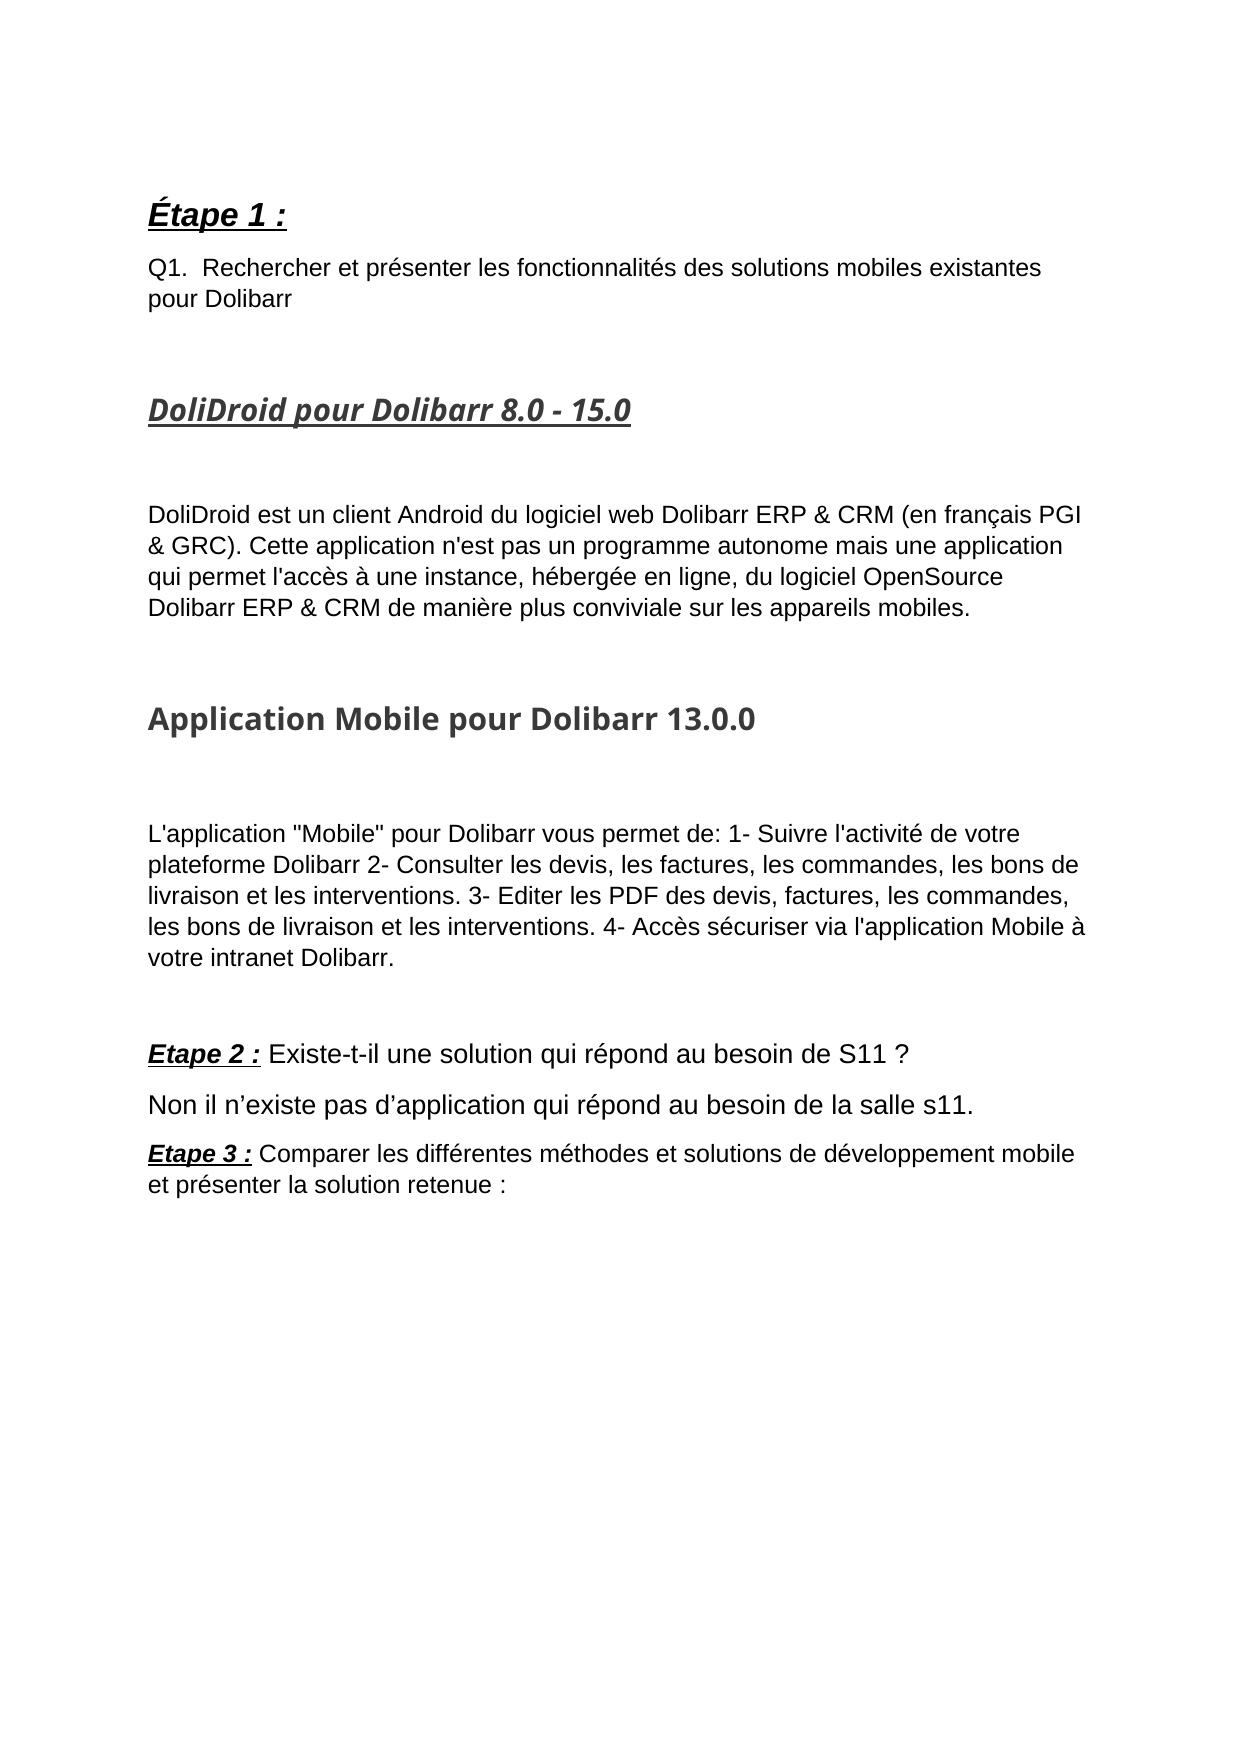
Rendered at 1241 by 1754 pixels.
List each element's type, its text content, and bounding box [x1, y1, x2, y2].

subtitle DoliDroid pour Dolibarr 8.0 - 15.0 [148, 388, 1093, 431]
text Etape 3 : Comparer les différentes méthodes et solutions de développement mobile et présenter la solution retenue : [148, 1139, 1093, 1199]
subtitle Application Mobile pour Dolibarr 13.0.0 [148, 697, 1093, 739]
text DoliDroid est un client Android du logiciel web Dolibarr ERP & CRM (en français PGI & GRC). Cette application n'est pas un programme autonome mais une application qui permet l'accès à une instance, hébergée en ligne, du logiciel OpenSource Dolibarr ERP & CRM de manière plus conviviale sur les appareils mobiles. [148, 500, 1093, 622]
text Q1. Rechercher et présenter les fonctionnalités des solutions mobiles existantes pour Dolibarr [148, 253, 1093, 313]
text Non il n’existe pas d’application qui répond au besoin de la salle s11. [148, 1089, 1093, 1120]
text Etape 2 : Existe-t-il une solution qui répond au besoin de S11 ? [148, 1038, 1093, 1070]
text Étape 1 : [148, 195, 1093, 234]
text L'application "Mobile" pour Dolibarr vous permet de: 1- Suivre l'activité de votre plateforme Dolibarr 2- Consulter les devis, les factures, les commandes, les bons de livraison et les interventions. 3- Editer les PDF des devis, factures, les commandes, les bons de livraison et les interventions. 4- Accès sécuriser via l'application Mobile à votre intranet Dolibarr. [148, 819, 1093, 972]
